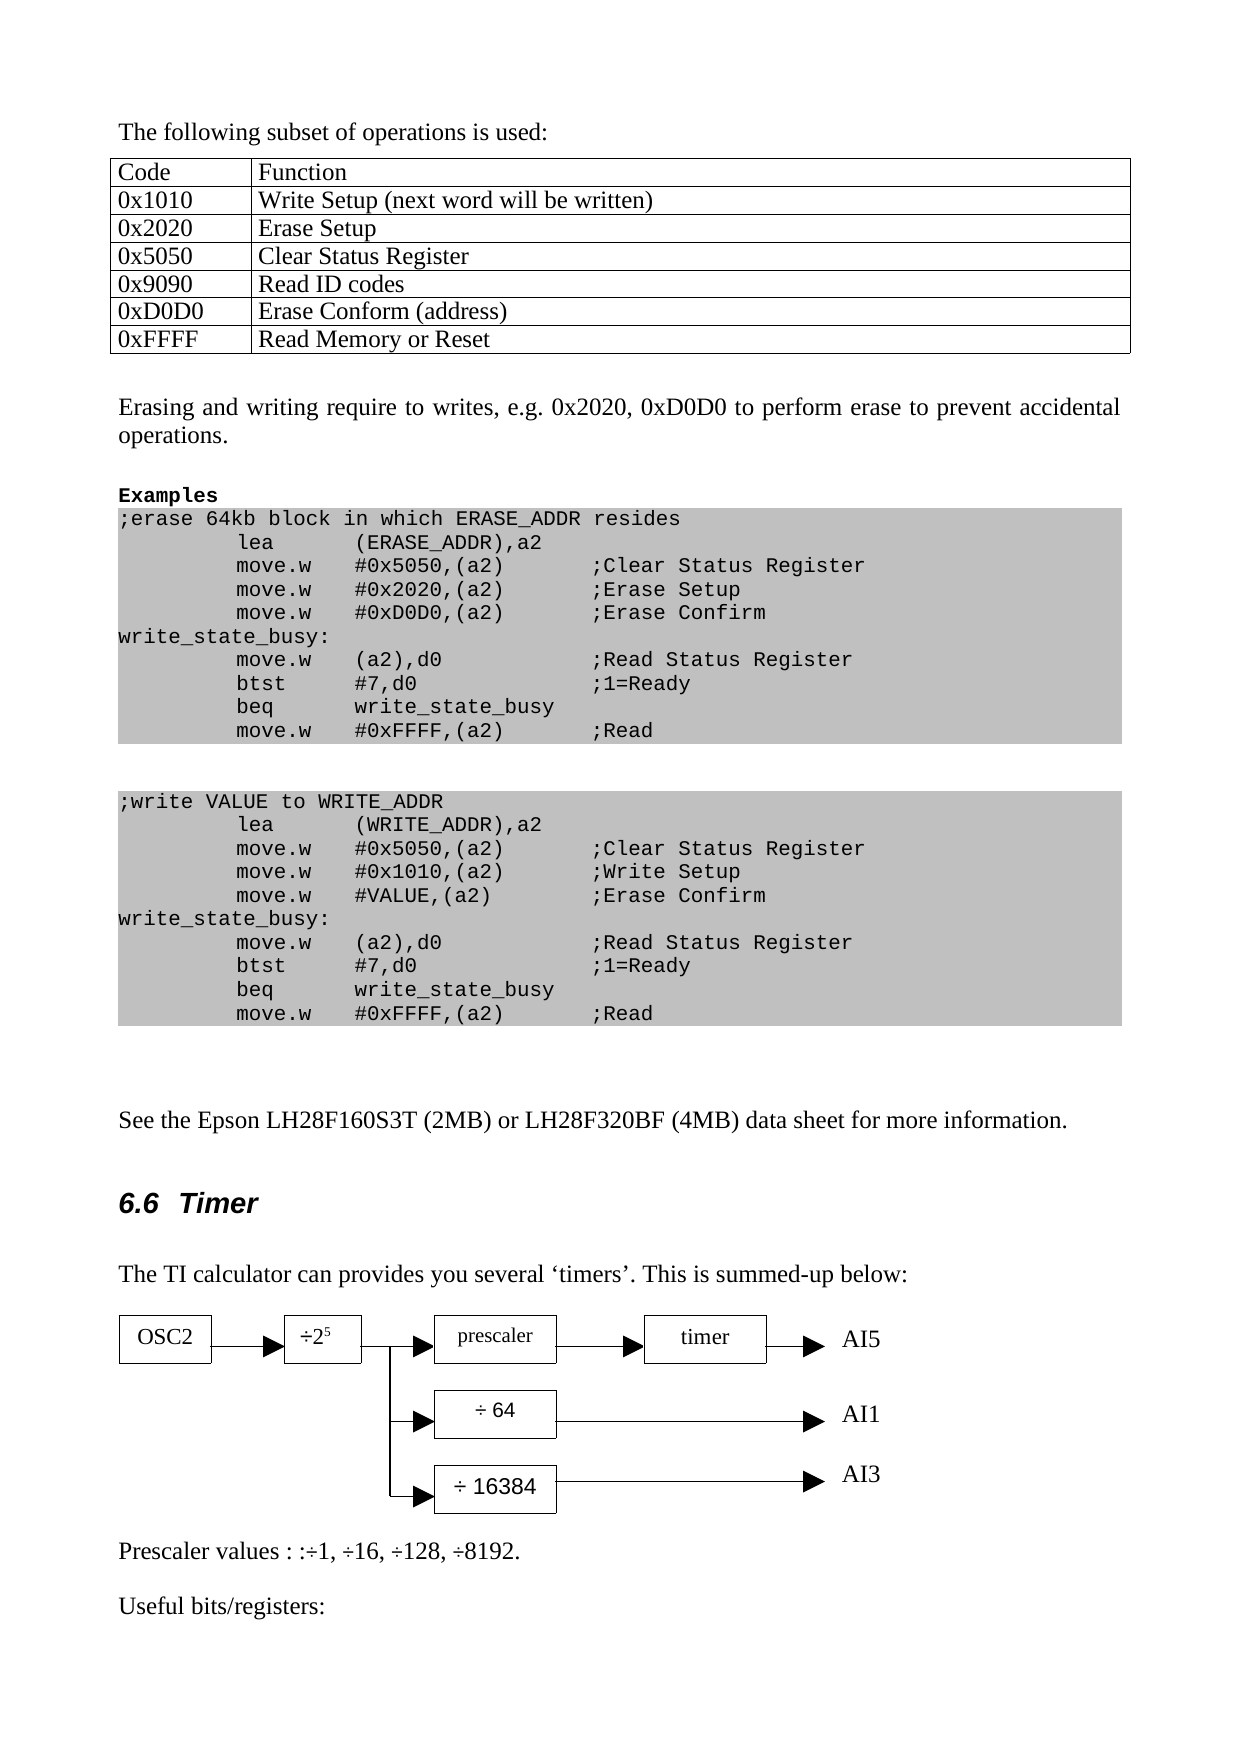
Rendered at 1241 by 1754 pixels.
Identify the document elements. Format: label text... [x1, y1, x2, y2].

text ÷25 [300, 1324, 345, 1350]
text The TI calculator can provides you several ‘timers’. This is summed-up below: [118, 1260, 1122, 1288]
text Examples [118, 485, 1122, 508]
table_cell Erase Setup [252, 215, 1130, 242]
text ;write VALUE to WRITE_ADDR [118, 791, 1122, 814]
table_cell 0x2020 [111, 215, 251, 242]
text move.w #0xFFFF,(a2) ;Read [118, 720, 1122, 744]
table_cell 0x1010 [111, 187, 251, 214]
text beq write_state_busy [118, 979, 1122, 1003]
text btst #7,d0 ;1=Ready [118, 673, 1122, 697]
text move.w #0x1010,(a2) ;Write Setup [118, 861, 1122, 885]
text move.w #0xD0D0,(a2) ;Erase Confirm [118, 602, 1122, 626]
text move.w #0xFFFF,(a2) ;Read [118, 1003, 1122, 1026]
table_cell 0x5050 [111, 243, 251, 270]
table_cell Clear Status Register [252, 243, 1130, 270]
text ;erase 64kb block in which ERASE_ADDR resides [118, 508, 1122, 532]
table_cell 0xD0D0 [111, 298, 251, 325]
text move.w (a2),d0 ;Read Status Register [118, 932, 1122, 956]
table_cell Erase Conform (address) [252, 298, 1130, 325]
text write_state_busy: [118, 908, 1122, 932]
text OSC2 [135, 1324, 195, 1349]
text btst #7,d0 ;1=Ready [118, 956, 1122, 979]
text Prescaler values : :÷1, ÷16, ÷128, ÷8192. [118, 1537, 1122, 1565]
table_header Code [111, 159, 251, 186]
text Useful bits/registers: [118, 1592, 1122, 1620]
table_cell 0x9090 [111, 271, 251, 297]
text timer [660, 1324, 750, 1349]
text ÷ 64 [450, 1399, 540, 1422]
table_cell 0xFFFF [111, 326, 251, 353]
text See the Epson LH28F160S3T (2MB) or LH28F320BF (4MB) data sheet for more information. [118, 1107, 1122, 1134]
text lea (WRITE_ADDR),a2 [118, 814, 1122, 838]
text AI5 [842, 1326, 913, 1352]
table_header Function [252, 159, 1130, 186]
text beq write_state_busy [118, 697, 1122, 720]
text move.w #0x2020,(a2) ;Erase Setup [118, 579, 1122, 602]
text AI1 [842, 1401, 913, 1427]
table_cell Read Memory or Reset [252, 326, 1130, 353]
text move.w #0x5050,(a2) ;Clear Status Register [118, 838, 1122, 861]
table_cell Write Setup (next word will be written) [252, 187, 1130, 214]
text ÷ 16384 [450, 1474, 540, 1499]
text AI3 [842, 1461, 913, 1487]
table_cell Read ID codes [252, 271, 1130, 297]
text move.w #0x5050,(a2) ;Clear Status Register [118, 555, 1122, 579]
text Erasing and writing require to writes, e.g. 0x2020, 0xD0D0 to perform erase to prevent accidental operations. [118, 393, 1122, 449]
text prescaler [450, 1324, 540, 1347]
text lea (ERASE_ADDR),a2 [118, 532, 1122, 555]
subtitle Timer [118, 1187, 1122, 1220]
text The following subset of operations is used: [118, 118, 1122, 146]
text write_state_busy: [118, 626, 1122, 649]
text move.w #VALUE,(a2) ;Erase Confirm [118, 885, 1122, 908]
text move.w (a2),d0 ;Read Status Register [118, 649, 1122, 673]
